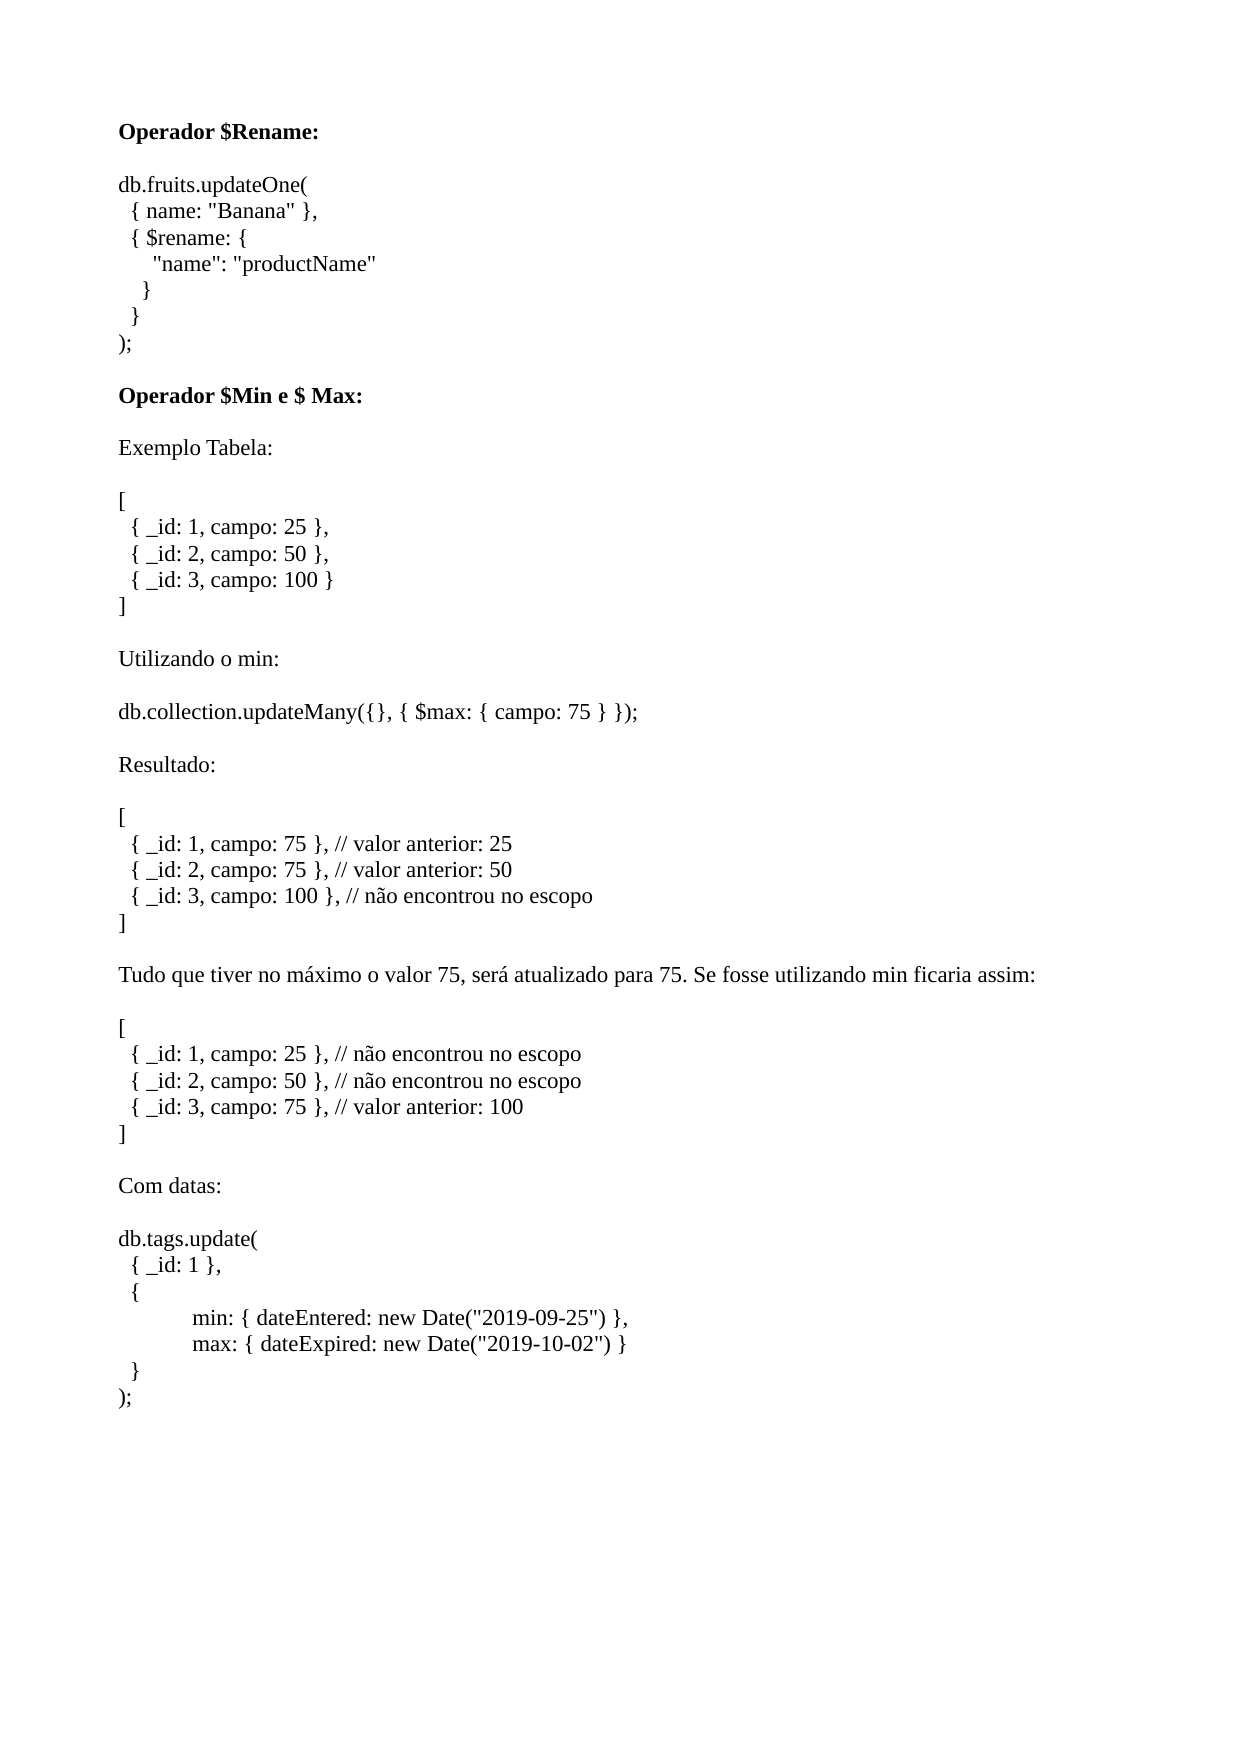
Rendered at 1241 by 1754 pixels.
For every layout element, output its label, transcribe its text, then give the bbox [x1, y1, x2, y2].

text } [118, 276, 1122, 303]
text ); [118, 1383, 1122, 1409]
text { _id: 2, campo: 50 }, // não encontrou no escopo [118, 1067, 1122, 1093]
text [ [118, 1014, 1122, 1041]
text ] [118, 909, 1122, 935]
text { $rename: { [118, 223, 1122, 250]
text { [118, 1278, 1122, 1304]
text { _id: 3, campo: 100 } [118, 566, 1122, 592]
text Resultado: [118, 751, 1122, 777]
text { _id: 1, campo: 25 }, // não encontrou no escopo [118, 1041, 1122, 1067]
text [ [118, 803, 1122, 830]
text "name": "productName" [118, 250, 1122, 276]
text } [118, 303, 1122, 329]
text db.collection.updateMany({}, { $max: { campo: 75 } }); [118, 698, 1122, 724]
text { _id: 1 }, [118, 1251, 1122, 1278]
text max: { dateExpired: new Date("2019-10-02") } [118, 1330, 1122, 1357]
text Tudo que tiver no máximo o valor 75, será atualizado para 75. Se fosse utilizando min ficaria assim: [118, 961, 1122, 988]
text { _id: 1, campo: 75 }, // valor anterior: 25 [118, 830, 1122, 856]
text min: { dateEntered: new Date("2019-09-25") }, [118, 1304, 1122, 1330]
text } [118, 1357, 1122, 1383]
text Com datas: db.tags.update( [118, 1172, 1122, 1251]
text { name: "Banana" }, [118, 197, 1122, 223]
text Exemplo Tabela: [ [118, 434, 1122, 513]
text ); [118, 329, 1122, 355]
text { _id: 3, campo: 75 }, // valor anterior: 100 [118, 1093, 1122, 1119]
text db.fruits.updateOne( [118, 171, 1122, 197]
text ] [118, 1119, 1122, 1146]
text { _id: 2, campo: 50 }, [118, 540, 1122, 566]
text Operador $Rename: [118, 118, 1122, 144]
text { _id: 1, campo: 25 }, [118, 513, 1122, 540]
text Utilizando o min: [118, 645, 1122, 698]
text ] [118, 592, 1122, 619]
text Operador $Min e $ Max: [118, 382, 1122, 408]
text { _id: 3, campo: 100 }, // não encontrou no escopo [118, 882, 1122, 909]
text { _id: 2, campo: 75 }, // valor anterior: 50 [118, 856, 1122, 882]
